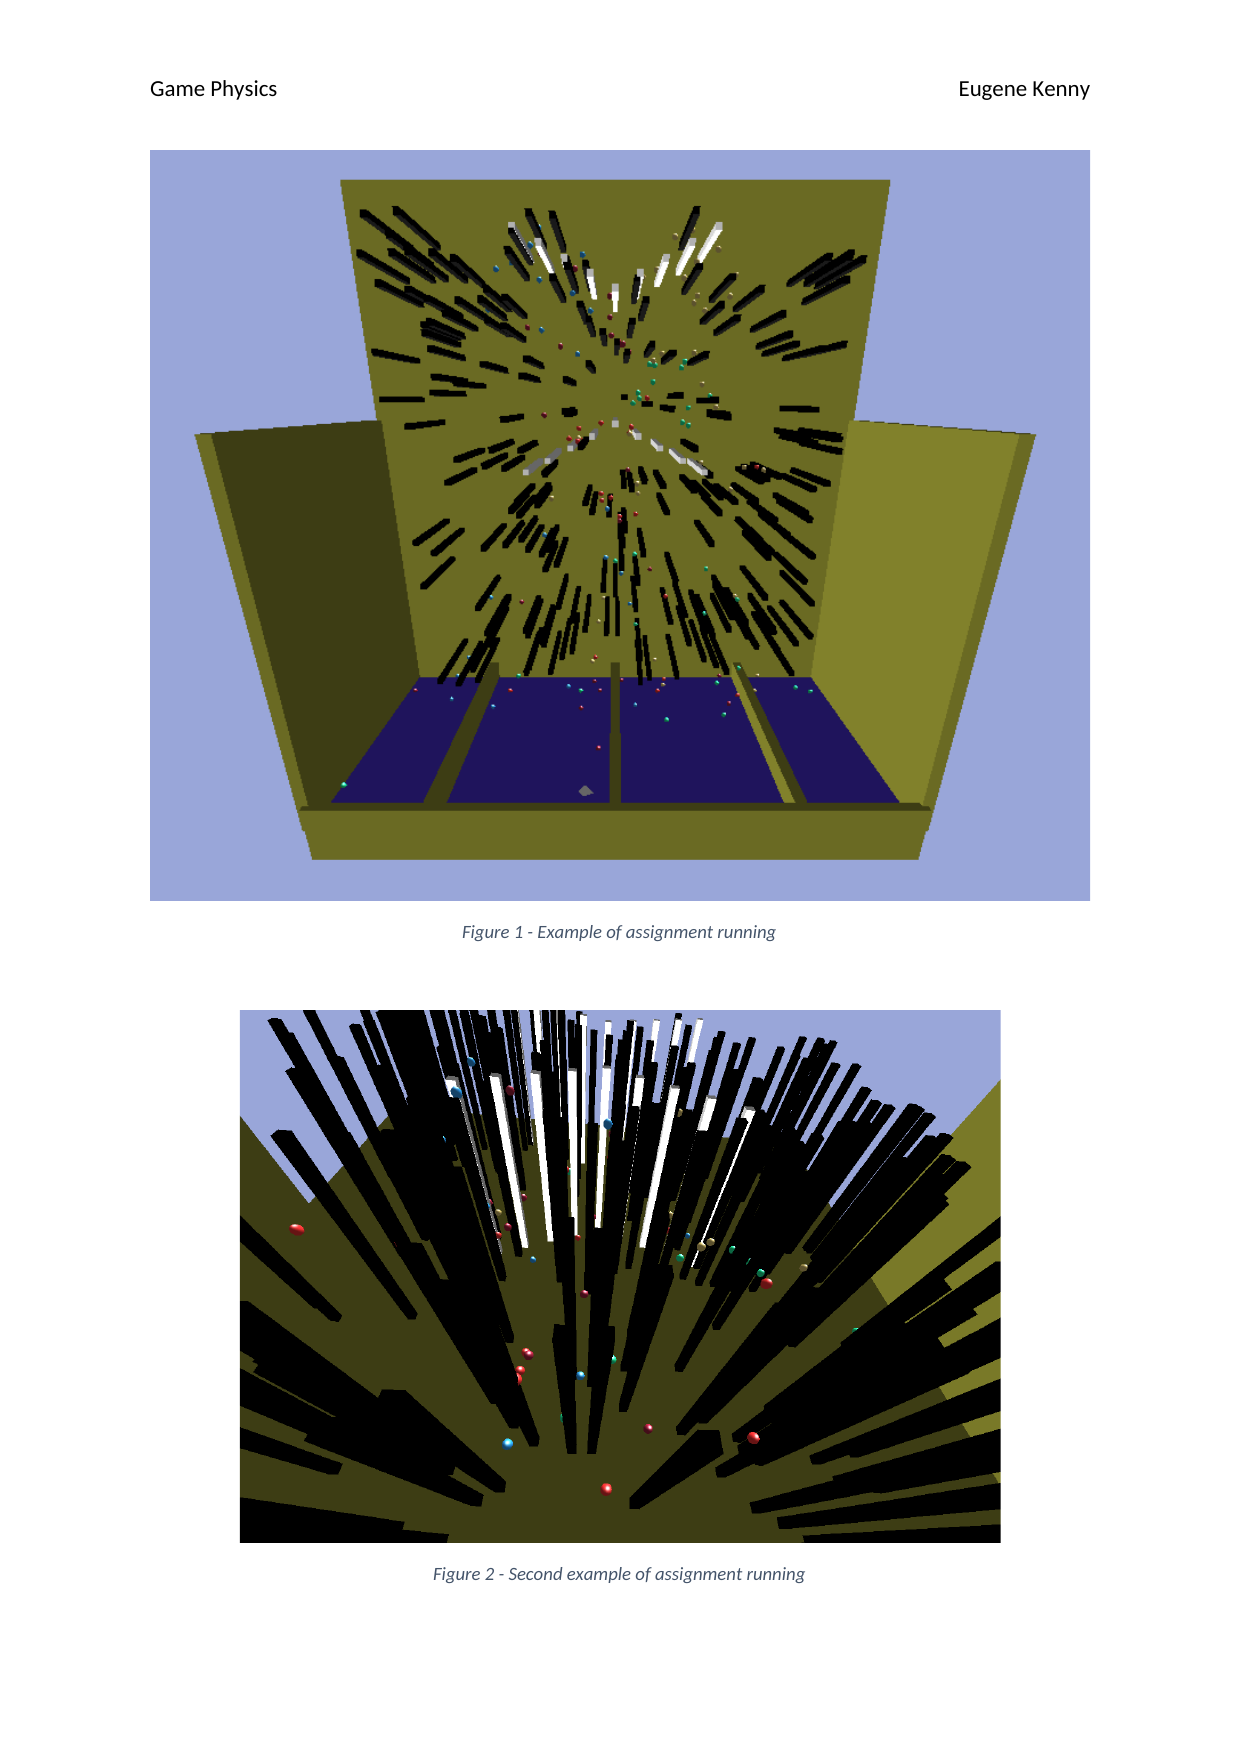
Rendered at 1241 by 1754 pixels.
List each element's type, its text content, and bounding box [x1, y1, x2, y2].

text Figure 2 - Second example of assignment running [150, 1562, 1090, 1585]
picture [239, 1010, 1001, 1543]
text Figure 1 - Example of assignment running [150, 920, 1090, 943]
picture [150, 150, 1091, 901]
